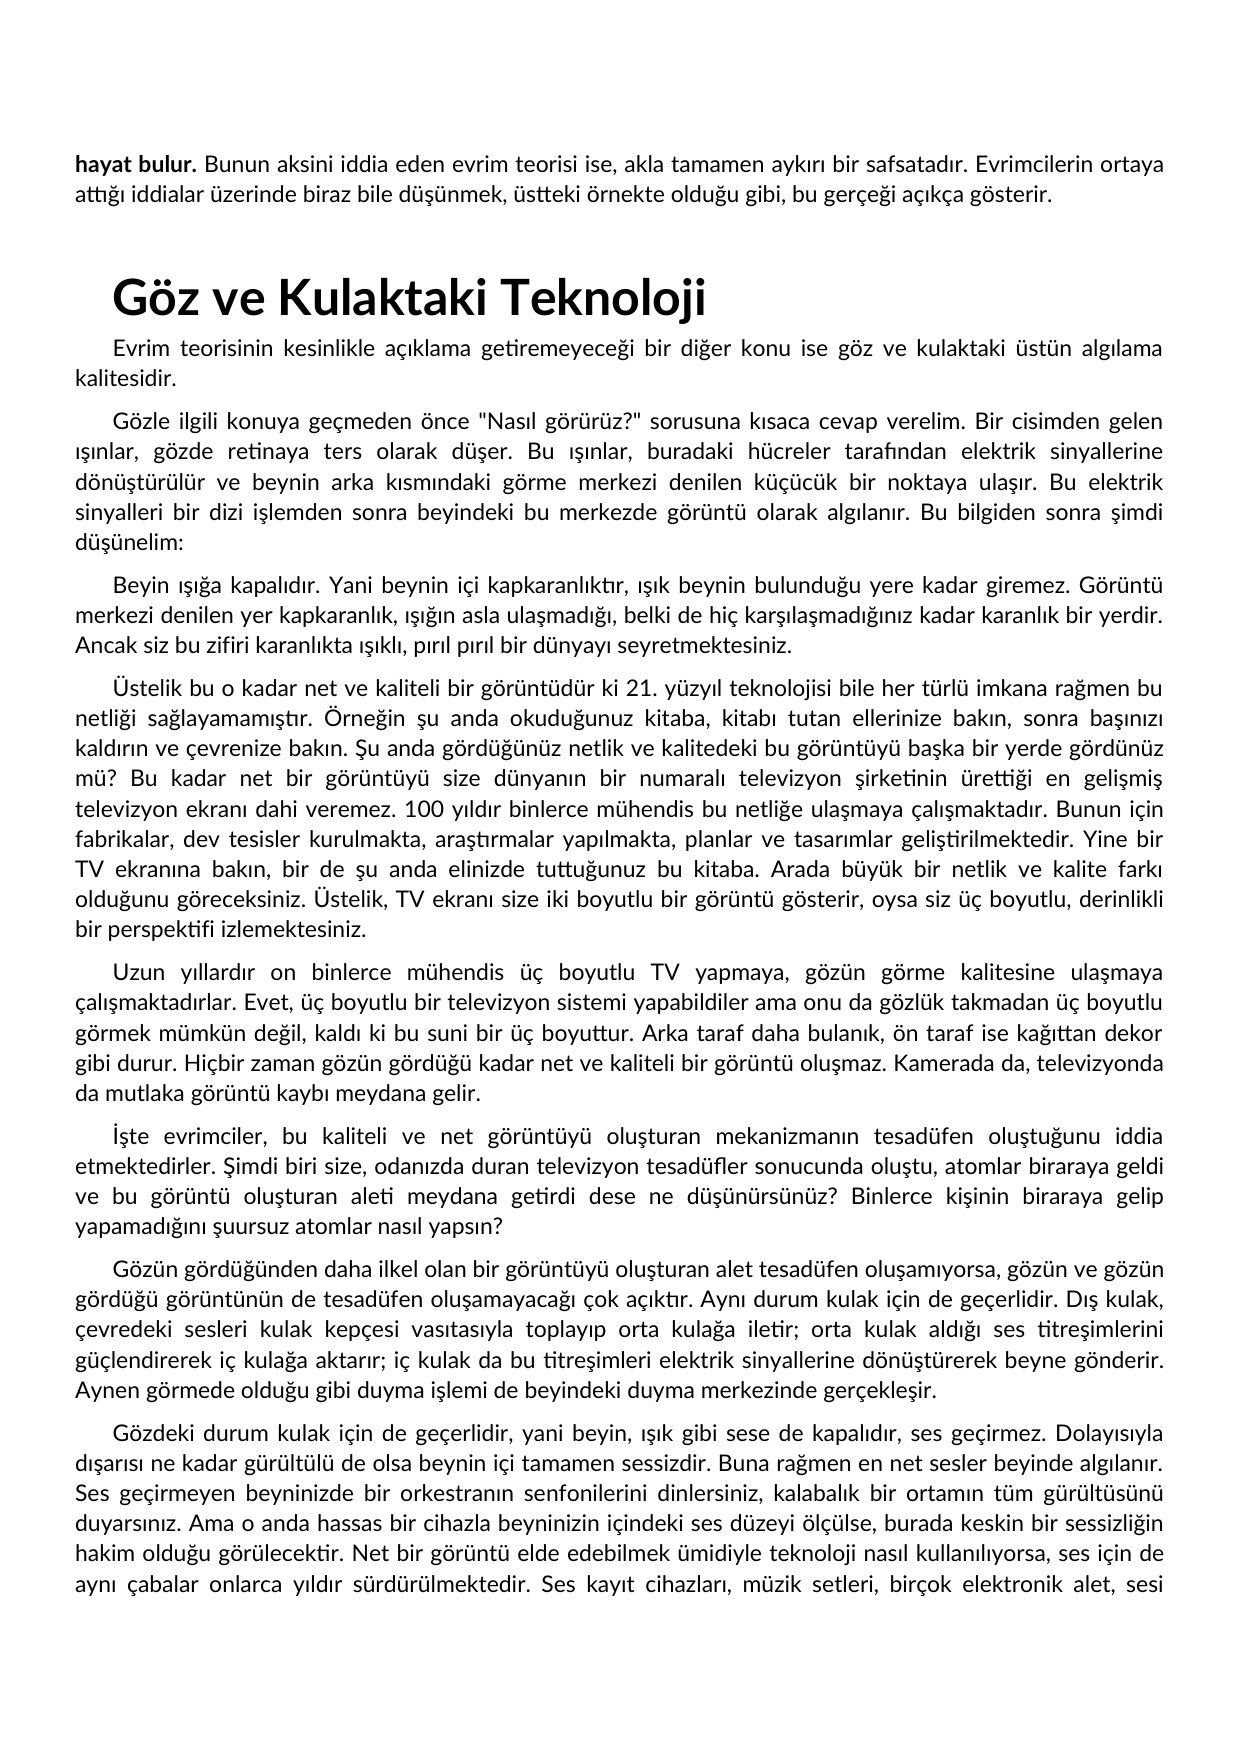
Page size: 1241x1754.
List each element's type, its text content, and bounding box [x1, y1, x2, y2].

text Beyin ışığa kapalıdır. Yani beynin içi kapkaranlıktır, ışık beynin bulunduğu yere kadar giremez. Görüntü merkezi denilen yer kapkaranlık, ışığın asla ulaşmadığı, belki de hiç karşılaşmadığınız kadar karanlık bir yerdir. Ancak siz bu zifiri karanlıkta ışıklı, pırıl pırıl bir dünyayı seyretmektesiniz. [75, 570, 1165, 658]
text Evrim teorisinin kesinlikle açıklama getiremeyeceği bir diğer konu ise göz ve kulaktaki üstün algılama kalitesidir. [75, 334, 1165, 392]
text Gözdeki durum kulak için de geçerlidir, yani beyin, ışık gibi sese de kapalıdır, ses geçirmez. Dolayısıyla dışarısı ne kadar gürültülü de olsa beynin içi tamamen sessizdir. Buna rağmen en net sesler beyinde algılanır. Ses geçirmeyen beyninizde bir orkestranın senfonilerini dinlersiniz, kalabalık bir ortamın tüm gürültüsünü duyarsınız. Ama o anda hassas bir cihazla beyninizin içindeki ses düzeyi ölçülse, burada keskin bir sessizliğin hakim olduğu görülecektir. Net bir görüntü elde edebilmek ümidiyle teknoloji nasıl kullanılıyorsa, ses için de aynı çabalar onlarca yıldır sürdürülmektedir. Ses kayıt cihazları, müzik setleri, birçok elektronik alet, sesi [75, 1418, 1165, 1597]
text Uzun yıllardır on binlerce mühendis üç boyutlu TV yapmaya, gözün görme kalitesine ulaşmaya çalışmaktadırlar. Evet, üç boyutlu bir televizyon sistemi yapabildiler ama onu da gözlük takmadan üç boyutlu görmek mümkün değil, kaldı ki bu suni bir üç boyuttur. Arka taraf daha bulanık, ön taraf ise kağıttan dekor gibi durur. Hiçbir zaman gözün gördüğü kadar net ve kaliteli bir görüntü oluşmaz. Kamerada da, televizyonda da mutlaka görüntü kaybı meydana gelir. [75, 958, 1165, 1106]
text İşte evrimciler, bu kaliteli ve net görüntüyü oluşturan mekanizmanın tesadüfen oluştuğunu iddia etmektedirler. Şimdi biri size, odanızda duran televizyon tesadüfler sonucunda oluştu, atomlar biraraya geldi ve bu görüntü oluşturan aleti meydana getirdi dese ne düşünürsünüz? Binlerce kişinin biraraya gelip yapamadığını şuursuz atomlar nasıl yapsın? [75, 1121, 1165, 1239]
text Gözle ilgili konuya geçmeden önce "Nasıl görürüz?" sorusuna kısaca cevap verelim. Bir cisimden gelen ışınlar, gözde retinaya ters olarak düşer. Bu ışınlar, buradaki hücreler tarafından elektrik sinyallerine dönüştürülür ve beynin arka kısmındaki görme merkezi denilen küçücük bir noktaya ulaşır. Bu elektrik sinyalleri bir dizi işlemden sonra beyindeki bu merkezde görüntü olarak algılanır. Bu bilgiden sonra şimdi düşünelim: [75, 407, 1165, 555]
text hayat bulur. Bunun aksini iddia eden evrim teorisi ise, akla tamamen aykırı bir safsatadır. Evrimcilerin ortaya attığı iddialar üzerinde biraz bile düşünmek, üstteki örnekte olduğu gibi, bu gerçeği açıkça gösterir. [75, 150, 1165, 208]
text Gözün gördüğünden daha ilkel olan bir görüntüyü oluşturan alet tesadüfen oluşamıyorsa, gözün ve gözün gördüğü görüntünün de tesadüfen oluşamayacağı çok açıktır. Aynı durum kulak için de geçerlidir. Dış kulak, çevredeki sesleri kulak kepçesi vasıtasıyla toplayıp orta kulağa iletir; orta kulak aldığı ses titreşimlerini güçlendirerek iç kulağa aktarır; iç kulak da bu titreşimleri elektrik sinyallerine dönüştürerek beyne gönderir. Aynen görmede olduğu gibi duyma işlemi de beyindeki duyma merkezinde gerçekleşir. [75, 1255, 1165, 1403]
text Üstelik bu o kadar net ve kaliteli bir görüntüdür ki 21. yüzyıl teknolojisi bile her türlü imkana rağmen bu netliği sağlayamamıştır. Örneğin şu anda okuduğunuz kitaba, kitabı tutan ellerinize bakın, sonra başınızı kaldırın ve çevrenize bakın. Şu anda gördüğünüz netlik ve kalitedeki bu görüntüyü başka bir yerde gördünüz mü? Bu kadar net bir görüntüyü size dünyanın bir numaralı televizyon şirketinin ürettiği en gelişmiş televizyon ekranı dahi veremez. 100 yıldır binlerce mühendis bu netliğe ulaşmaya çalışmaktadır. Bunun için fabrikalar, dev tesisler kurulmakta, araştırmalar yapılmakta, planlar ve tasarımlar geliştirilmektedir. Yine bir TV ekranına bakın, bir de şu anda elinizde tuttuğunuz bu kitaba. Arada büyük bir netlik ve kalite farkı olduğunu göreceksiniz. Üstelik, TV ekranı size iki boyutlu bir görüntü gösterir, oysa siz üç boyutlu, derinlikli bir perspektifi izlemektesiniz. [75, 673, 1165, 943]
subtitle Göz ve Kulaktaki Teknoloji [112, 266, 1165, 326]
